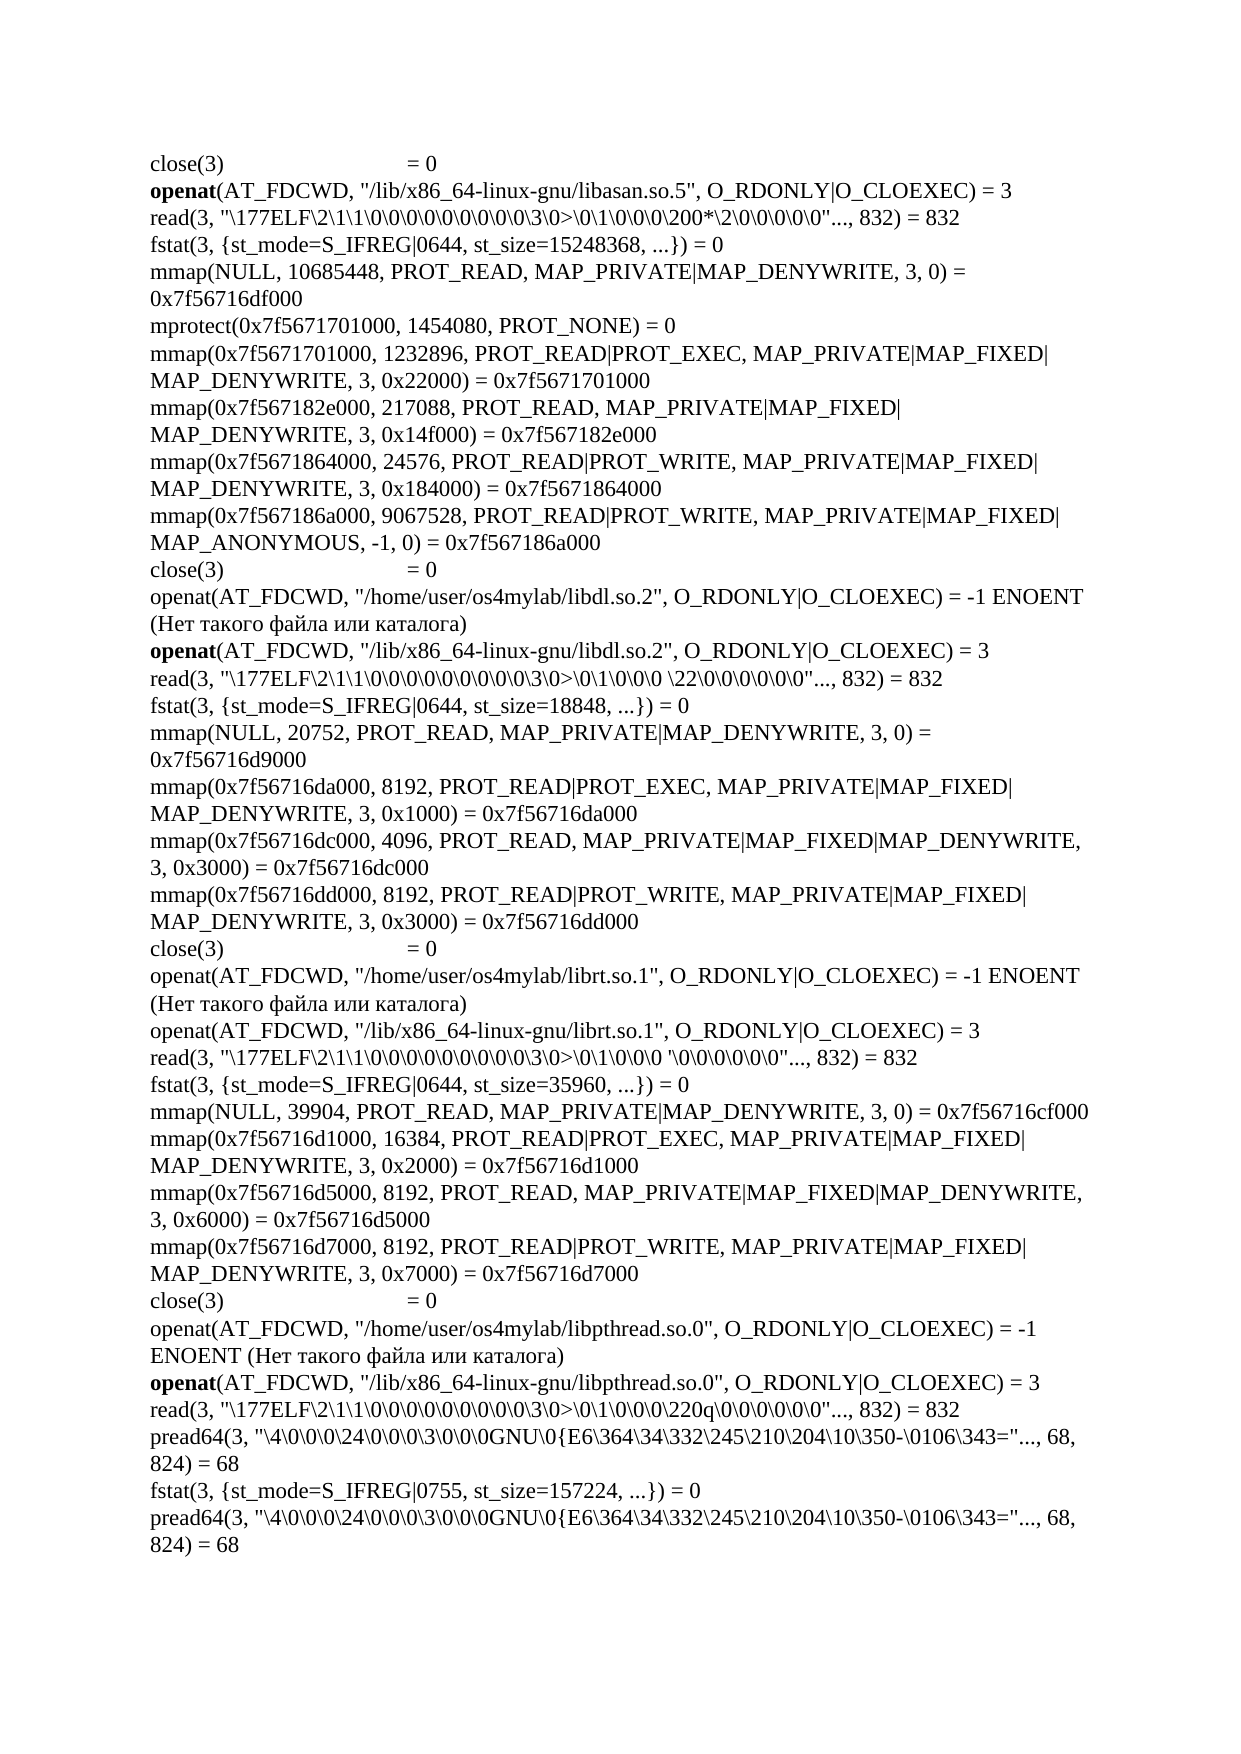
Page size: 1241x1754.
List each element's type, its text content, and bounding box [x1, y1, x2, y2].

text pread64(3, "\4\0\0\0\24\0\0\0\3\0\0\0GNU\0{E6\364\34\332\245\210\204\10\350-\0106\343="..., 68, 824) = 68 [150, 1423, 1090, 1476]
text openat(AT_FDCWD, "/lib/x86_64-linux-gnu/libpthread.so.0", O_RDONLY|O_CLOEXEC) = 3 [150, 1369, 1090, 1395]
text mmap(0x7f56716dd000, 8192, PROT_READ|PROT_WRITE, MAP_PRIVATE|MAP_FIXED|MAP_DENYWRITE, 3, 0x3000) = 0x7f56716dd000 [150, 881, 1090, 935]
text mmap(0x7f56716d5000, 8192, PROT_READ, MAP_PRIVATE|MAP_FIXED|MAP_DENYWRITE, 3, 0x6000) = 0x7f56716d5000 [150, 1179, 1090, 1233]
text close(3) = 0 [150, 150, 1090, 176]
text mmap(0x7f5671701000, 1232896, PROT_READ|PROT_EXEC, MAP_PRIVATE|MAP_FIXED|MAP_DENYWRITE, 3, 0x22000) = 0x7f5671701000 [150, 339, 1090, 393]
text mmap(0x7f567182e000, 217088, PROT_READ, MAP_PRIVATE|MAP_FIXED|MAP_DENYWRITE, 3, 0x14f000) = 0x7f567182e000 [150, 394, 1090, 447]
text fstat(3, {st_mode=S_IFREG|0644, st_size=15248368, ...}) = 0 [150, 231, 1090, 258]
text mmap(0x7f567186a000, 9067528, PROT_READ|PROT_WRITE, MAP_PRIVATE|MAP_FIXED|MAP_ANONYMOUS, -1, 0) = 0x7f567186a000 [150, 502, 1090, 556]
text openat(AT_FDCWD, "/home/user/os4mylab/libdl.so.2", O_RDONLY|O_CLOEXEC) = -1 ENOENT (Нет такого файла или каталога) [150, 583, 1090, 637]
text openat(AT_FDCWD, "/home/user/os4mylab/librt.so.1", O_RDONLY|O_CLOEXEC) = -1 ENOENT (Нет такого файла или каталога) [150, 962, 1090, 1016]
text mmap(0x7f56716dc000, 4096, PROT_READ, MAP_PRIVATE|MAP_FIXED|MAP_DENYWRITE, 3, 0x3000) = 0x7f56716dc000 [150, 827, 1090, 881]
text mmap(0x7f56716da000, 8192, PROT_READ|PROT_EXEC, MAP_PRIVATE|MAP_FIXED|MAP_DENYWRITE, 3, 0x1000) = 0x7f56716da000 [150, 773, 1090, 826]
text openat(AT_FDCWD, "/lib/x86_64-linux-gnu/libasan.so.5", O_RDONLY|O_CLOEXEC) = 3 [150, 177, 1090, 203]
text read(3, "\177ELF\2\1\1\0\0\0\0\0\0\0\0\0\3\0>\0\1\0\0\0 \22\0\0\0\0\0\0"..., 832) = 832 [150, 664, 1090, 691]
text fstat(3, {st_mode=S_IFREG|0755, st_size=157224, ...}) = 0 [150, 1477, 1090, 1503]
text mmap(NULL, 20752, PROT_READ, MAP_PRIVATE|MAP_DENYWRITE, 3, 0) = 0x7f56716d9000 [150, 719, 1090, 772]
text openat(AT_FDCWD, "/lib/x86_64-linux-gnu/librt.so.1", O_RDONLY|O_CLOEXEC) = 3 [150, 1017, 1090, 1043]
text pread64(3, "\4\0\0\0\24\0\0\0\3\0\0\0GNU\0{E6\364\34\332\245\210\204\10\350-\0106\343="..., 68, 824) = 68 [150, 1504, 1090, 1558]
text mmap(0x7f56716d7000, 8192, PROT_READ|PROT_WRITE, MAP_PRIVATE|MAP_FIXED|MAP_DENYWRITE, 3, 0x7000) = 0x7f56716d7000 [150, 1233, 1090, 1287]
text fstat(3, {st_mode=S_IFREG|0644, st_size=18848, ...}) = 0 [150, 692, 1090, 718]
text mmap(NULL, 39904, PROT_READ, MAP_PRIVATE|MAP_DENYWRITE, 3, 0) = 0x7f56716cf000 [150, 1098, 1090, 1124]
text mprotect(0x7f5671701000, 1454080, PROT_NONE) = 0 [150, 312, 1090, 339]
text mmap(0x7f56716d1000, 16384, PROT_READ|PROT_EXEC, MAP_PRIVATE|MAP_FIXED|MAP_DENYWRITE, 3, 0x2000) = 0x7f56716d1000 [150, 1125, 1090, 1178]
text fstat(3, {st_mode=S_IFREG|0644, st_size=35960, ...}) = 0 [150, 1071, 1090, 1097]
text close(3) = 0 [150, 556, 1090, 583]
text mmap(NULL, 10685448, PROT_READ, MAP_PRIVATE|MAP_DENYWRITE, 3, 0) = 0x7f56716df000 [150, 258, 1090, 312]
text read(3, "\177ELF\2\1\1\0\0\0\0\0\0\0\0\0\3\0>\0\1\0\0\0 '\0\0\0\0\0\0"..., 832) = 832 [150, 1044, 1090, 1070]
text read(3, "\177ELF\2\1\1\0\0\0\0\0\0\0\0\0\3\0>\0\1\0\0\0\200*\2\0\0\0\0\0"..., 832) = 832 [150, 204, 1090, 231]
text close(3) = 0 [150, 935, 1090, 962]
text close(3) = 0 [150, 1287, 1090, 1314]
text mmap(0x7f5671864000, 24576, PROT_READ|PROT_WRITE, MAP_PRIVATE|MAP_FIXED|MAP_DENYWRITE, 3, 0x184000) = 0x7f5671864000 [150, 448, 1090, 501]
text read(3, "\177ELF\2\1\1\0\0\0\0\0\0\0\0\0\3\0>\0\1\0\0\0\220q\0\0\0\0\0\0"..., 832) = 832 [150, 1396, 1090, 1422]
text openat(AT_FDCWD, "/lib/x86_64-linux-gnu/libdl.so.2", O_RDONLY|O_CLOEXEC) = 3 [150, 637, 1090, 664]
text openat(AT_FDCWD, "/home/user/os4mylab/libpthread.so.0", O_RDONLY|O_CLOEXEC) = -1 ENOENT (Нет такого файла или каталога) [150, 1314, 1090, 1368]
